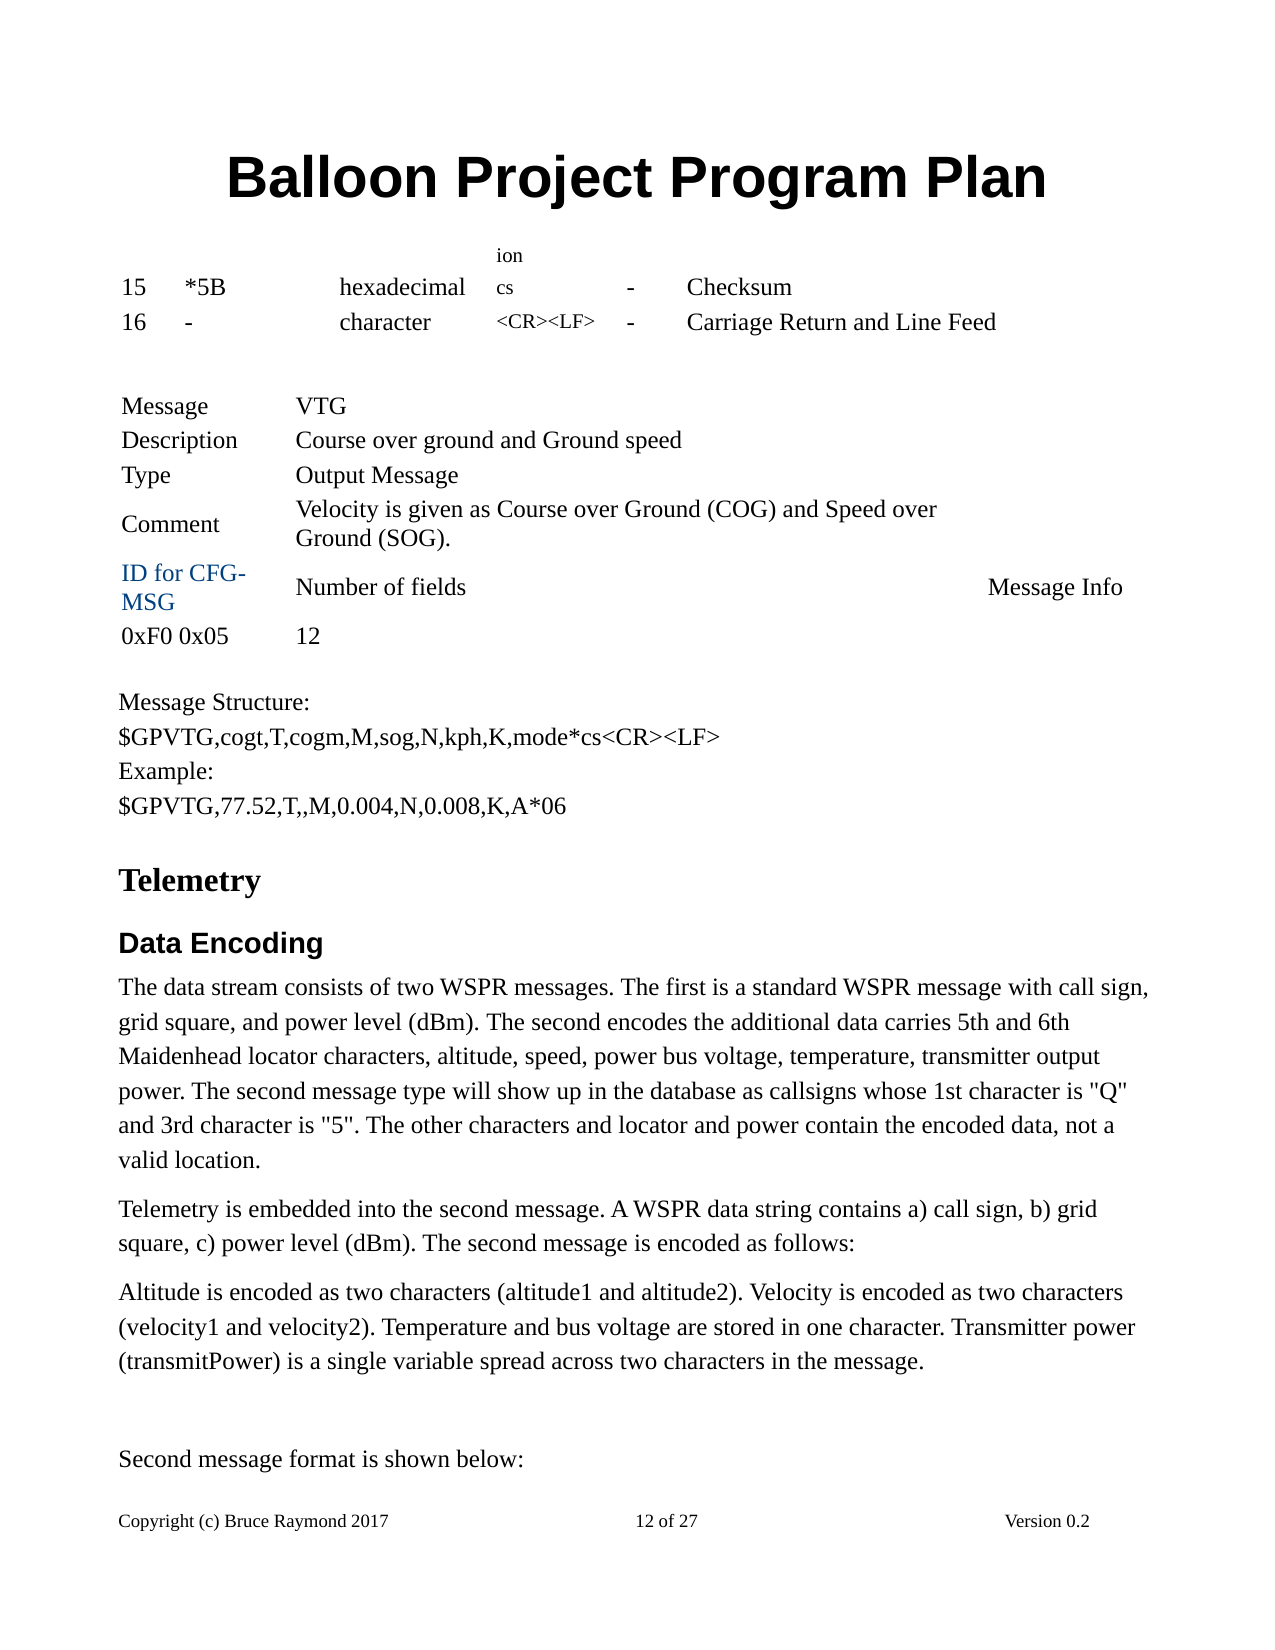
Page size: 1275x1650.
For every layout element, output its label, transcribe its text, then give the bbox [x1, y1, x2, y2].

table_header Message [118, 388, 292, 422]
table_cell character [336, 304, 493, 339]
table_cell Carriage Return and Line Feed [684, 304, 1157, 339]
table_cell [985, 423, 1157, 457]
table_header VTG [293, 388, 985, 422]
table_cell hexadecimal [336, 270, 493, 304]
table_cell Checksum [684, 270, 1157, 304]
table_cell - [624, 240, 684, 269]
table_cell 0xF0 0x05 [118, 618, 292, 653]
table_cell Number of fields [293, 555, 985, 618]
table_cell cs [493, 270, 623, 304]
table_cell *5B [181, 270, 336, 304]
table_cell [336, 240, 493, 269]
subtitle Telemetry [118, 861, 1157, 899]
text The data stream consists of two WSPR messages. The first is a standard WSPR message with call sign, grid square, and power level (dBm). The second encodes the additional data carries 5th and 6th Maidenhead locator characters, altitude, speed, power bus voltage, temperature, transmitter output power. The second message type will show up in the database as callsigns whose 1st character is "Q" and 3rd character is "5". The other characters and locator and power contain the encoded data, not a valid location. [118, 972, 1157, 1173]
table_cell [684, 240, 1157, 269]
subtitle Data Encoding [118, 926, 1157, 960]
table_cell - [624, 270, 684, 304]
table_cell 12 [293, 618, 985, 653]
text Second message format is shown below: [118, 1444, 1157, 1473]
text Message Structure: $GPVTG,cogt,T,cogm,M,sog,N,kph,K,mode*cs<CR><LF> Example: $GPVTG,77.52,T,,M,0.004,N,0.008,K,A*06 [118, 653, 1157, 819]
text Telemetry is embedded into the second message. A WSPR data string contains a) call sign, b) grid square, c) power level (dBm). The second message is encoded as follows: [118, 1194, 1157, 1257]
table_cell Course over ground and Ground speed [293, 423, 985, 457]
table_cell [985, 492, 1157, 555]
table_cell - [624, 304, 684, 339]
table_cell Velocity is given as Course over Ground (COG) and Speed over Ground (SOG). [293, 492, 985, 555]
table_cell ID for CFG-MSG [118, 555, 292, 618]
table_cell 15 [118, 270, 181, 304]
text Altitude is encoded as two characters (altitude1 and altitude2). Velocity is encoded as two characters (velocity1 and velocity2). Temperature and bus voltage are stored in one character. Transmitter power (transmitPower) is a single variable spread across two characters in the message. [118, 1277, 1157, 1375]
table_cell Type [118, 457, 292, 492]
table_cell Message Info [985, 555, 1157, 618]
table_cell ion [493, 240, 623, 269]
table_cell <CR><LF> [493, 304, 623, 339]
table_cell - [181, 304, 336, 339]
table_cell [181, 240, 336, 269]
table_cell Comment [118, 492, 292, 555]
table_cell Output Message [293, 457, 985, 492]
table_cell Description [118, 423, 292, 457]
table_cell 16 [118, 304, 181, 339]
table_cell [985, 457, 1157, 492]
table_header [985, 388, 1157, 422]
table_cell [985, 618, 1157, 653]
table_cell [118, 240, 181, 269]
